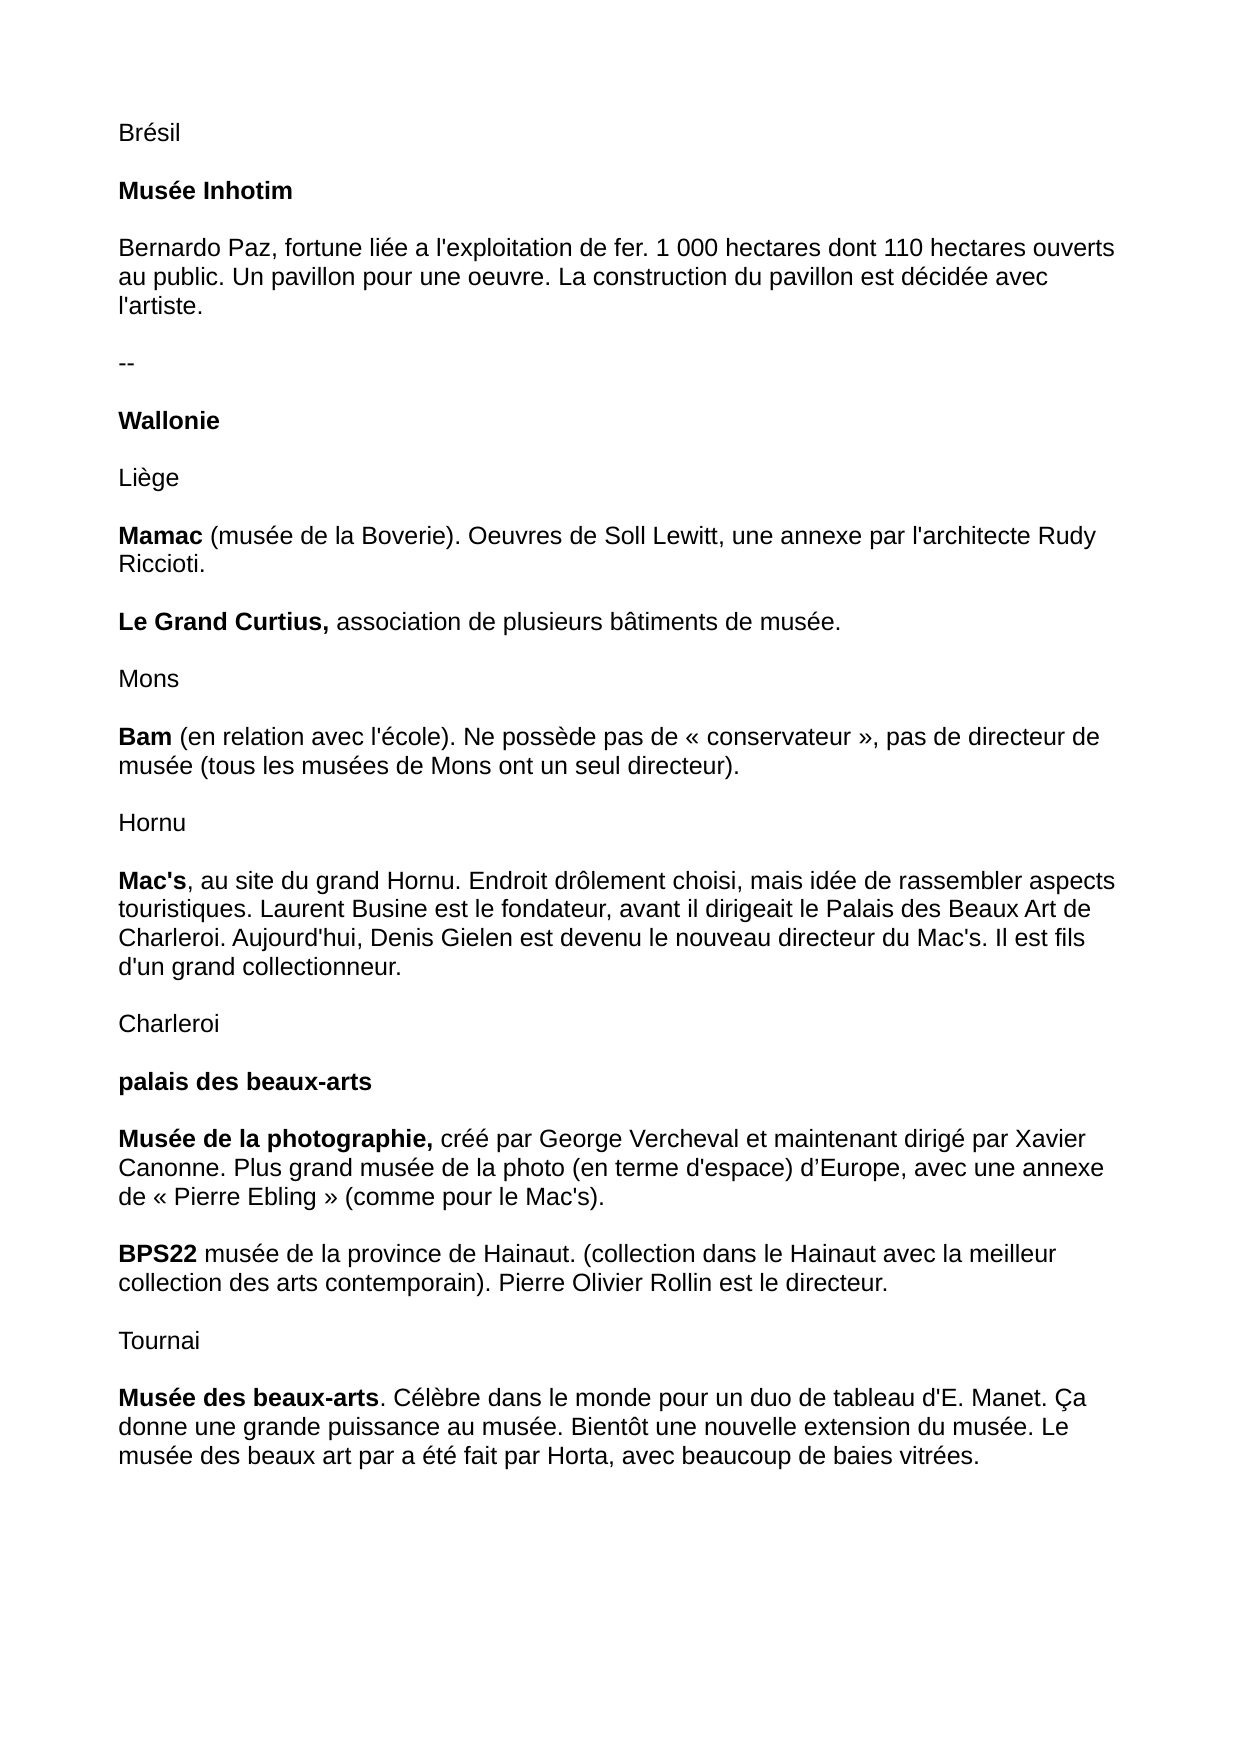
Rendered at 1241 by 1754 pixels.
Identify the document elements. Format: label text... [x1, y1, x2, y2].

text Mons [118, 664, 1122, 693]
text palais des beaux-arts [118, 1067, 1122, 1096]
text Mac's, au site du grand Hornu. Endroit drôlement choisi, mais idée de rassembler aspects touristiques. Laurent Busine est le fondateur, avant il dirigeait le Palais des Beaux Art de Charleroi. Aujourd'hui, Denis Gielen est devenu le nouveau directeur du Mac's. Il est fils d'un grand collectionneur. [118, 866, 1122, 981]
text Bernardo Paz, fortune liée a l'exploitation de fer. 1 000 hectares dont 110 hectares ouverts au public. Un pavillon pour une oeuvre. La construction du pavillon est décidée avec l'artiste. [118, 233, 1122, 319]
text Musée Inhotim [118, 176, 1122, 204]
text Hornu [118, 808, 1122, 837]
text Charleroi [118, 1009, 1122, 1038]
text Wallonie [118, 406, 1122, 434]
text -- [118, 348, 1122, 377]
text Tournai [118, 1326, 1122, 1354]
text Brésil [118, 118, 1122, 147]
text Bam (en relation avec l'école). Ne possède pas de « conservateur », pas de directeur de musée (tous les musées de Mons ont un seul directeur). [118, 722, 1122, 779]
text Musée de la photographie, créé par George Vercheval et maintenant dirigé par Xavier Canonne. Plus grand musée de la photo (en terme d'espace) d’Europe, avec une annexe de « Pierre Ebling » (comme pour le Mac's). [118, 1124, 1122, 1211]
text Mamac (musée de la Boverie). Oeuvres de Soll Lewitt, une annexe par l'architecte Rudy Riccioti. [118, 521, 1122, 578]
text Musée des beaux-arts. Célèbre dans le monde pour un duo de tableau d'E. Manet. Ça donne une grande puissance au musée. Bientôt une nouvelle extension du musée. Le musée des beaux art par a été fait par Horta, avec beaucoup de baies vitrées. [118, 1383, 1122, 1469]
text Liège [118, 463, 1122, 492]
text Le Grand Curtius, association de plusieurs bâtiments de musée. [118, 607, 1122, 636]
text BPS22 musée de la province de Hainaut. (collection dans le Hainaut avec la meilleur collection des arts contemporain). Pierre Olivier Rollin est le directeur. [118, 1239, 1122, 1297]
